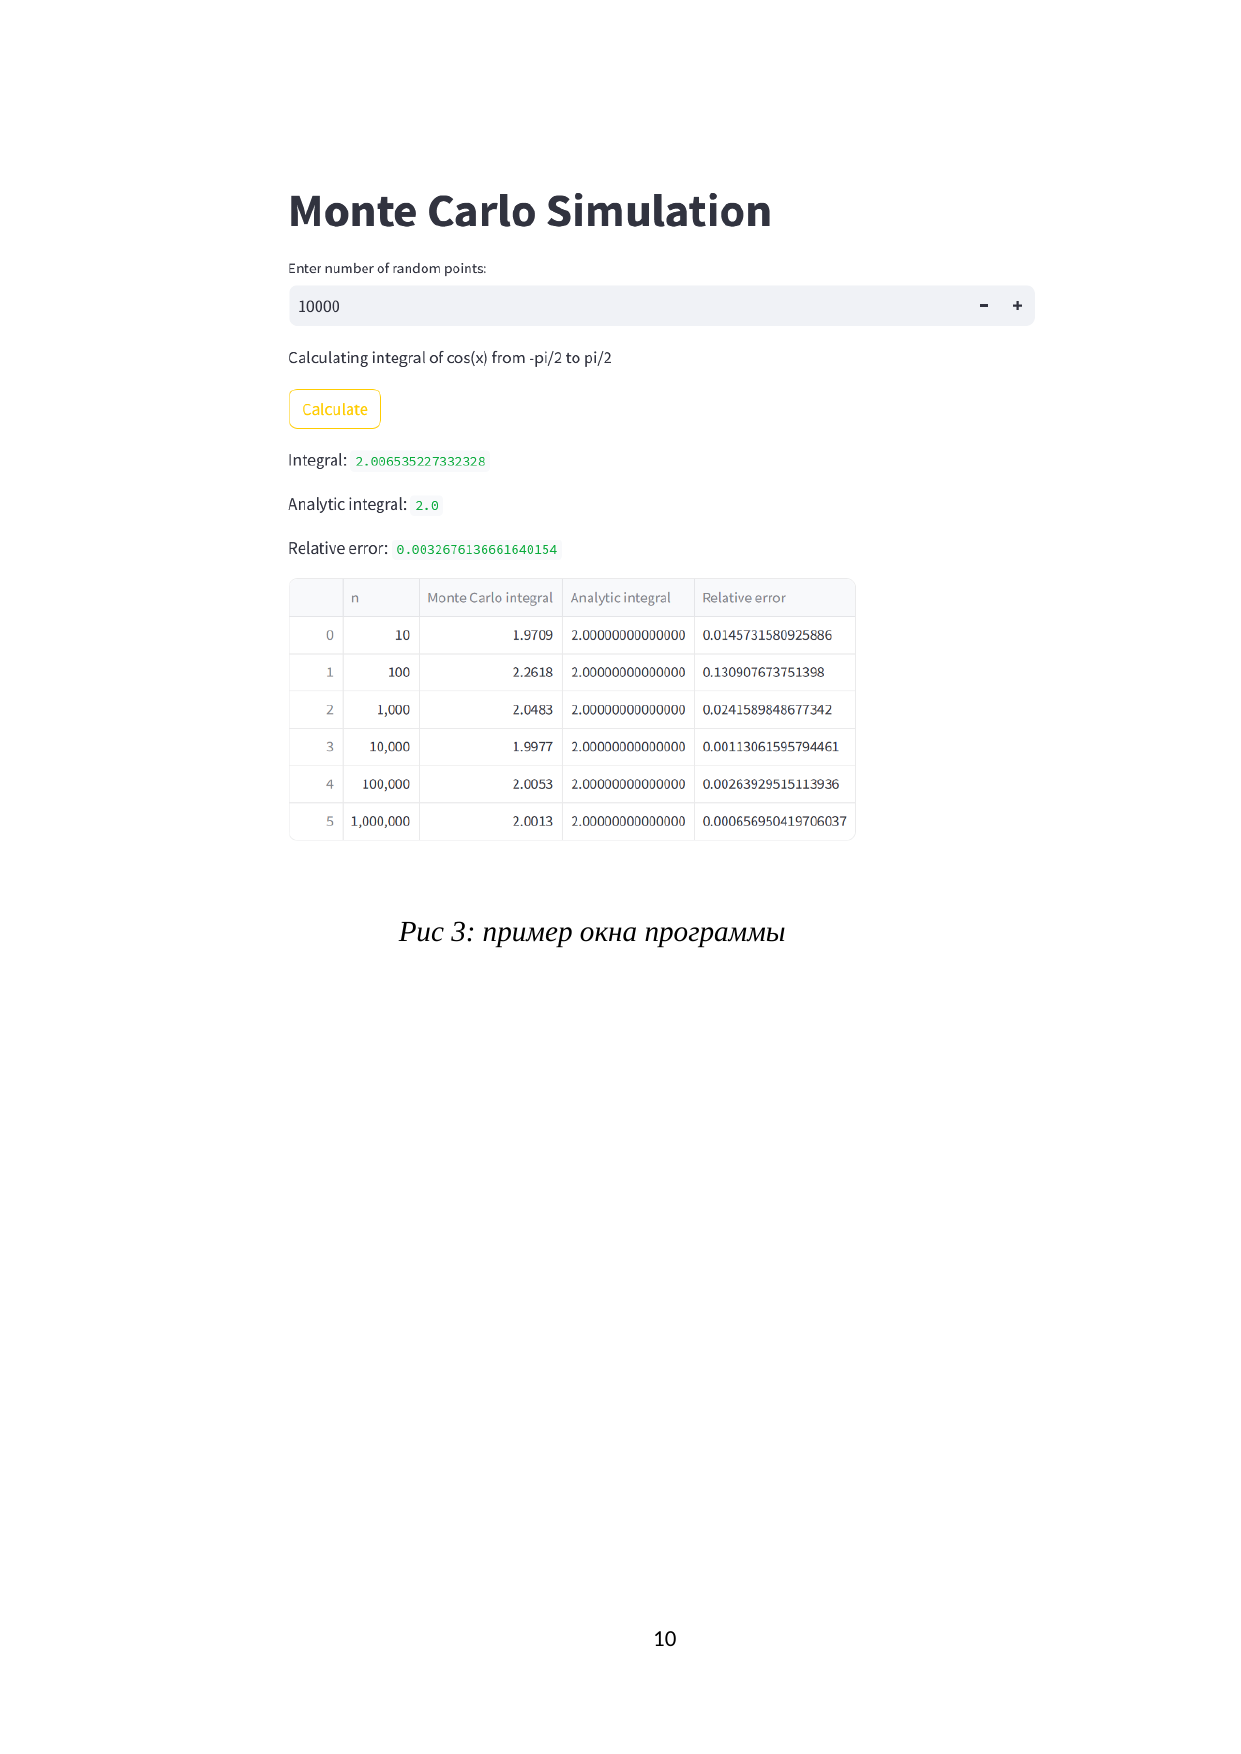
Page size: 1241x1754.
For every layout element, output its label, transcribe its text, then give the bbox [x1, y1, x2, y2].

picture [244, 166, 1072, 885]
text Рис 3: пример окна программы [325, 181, 1152, 947]
